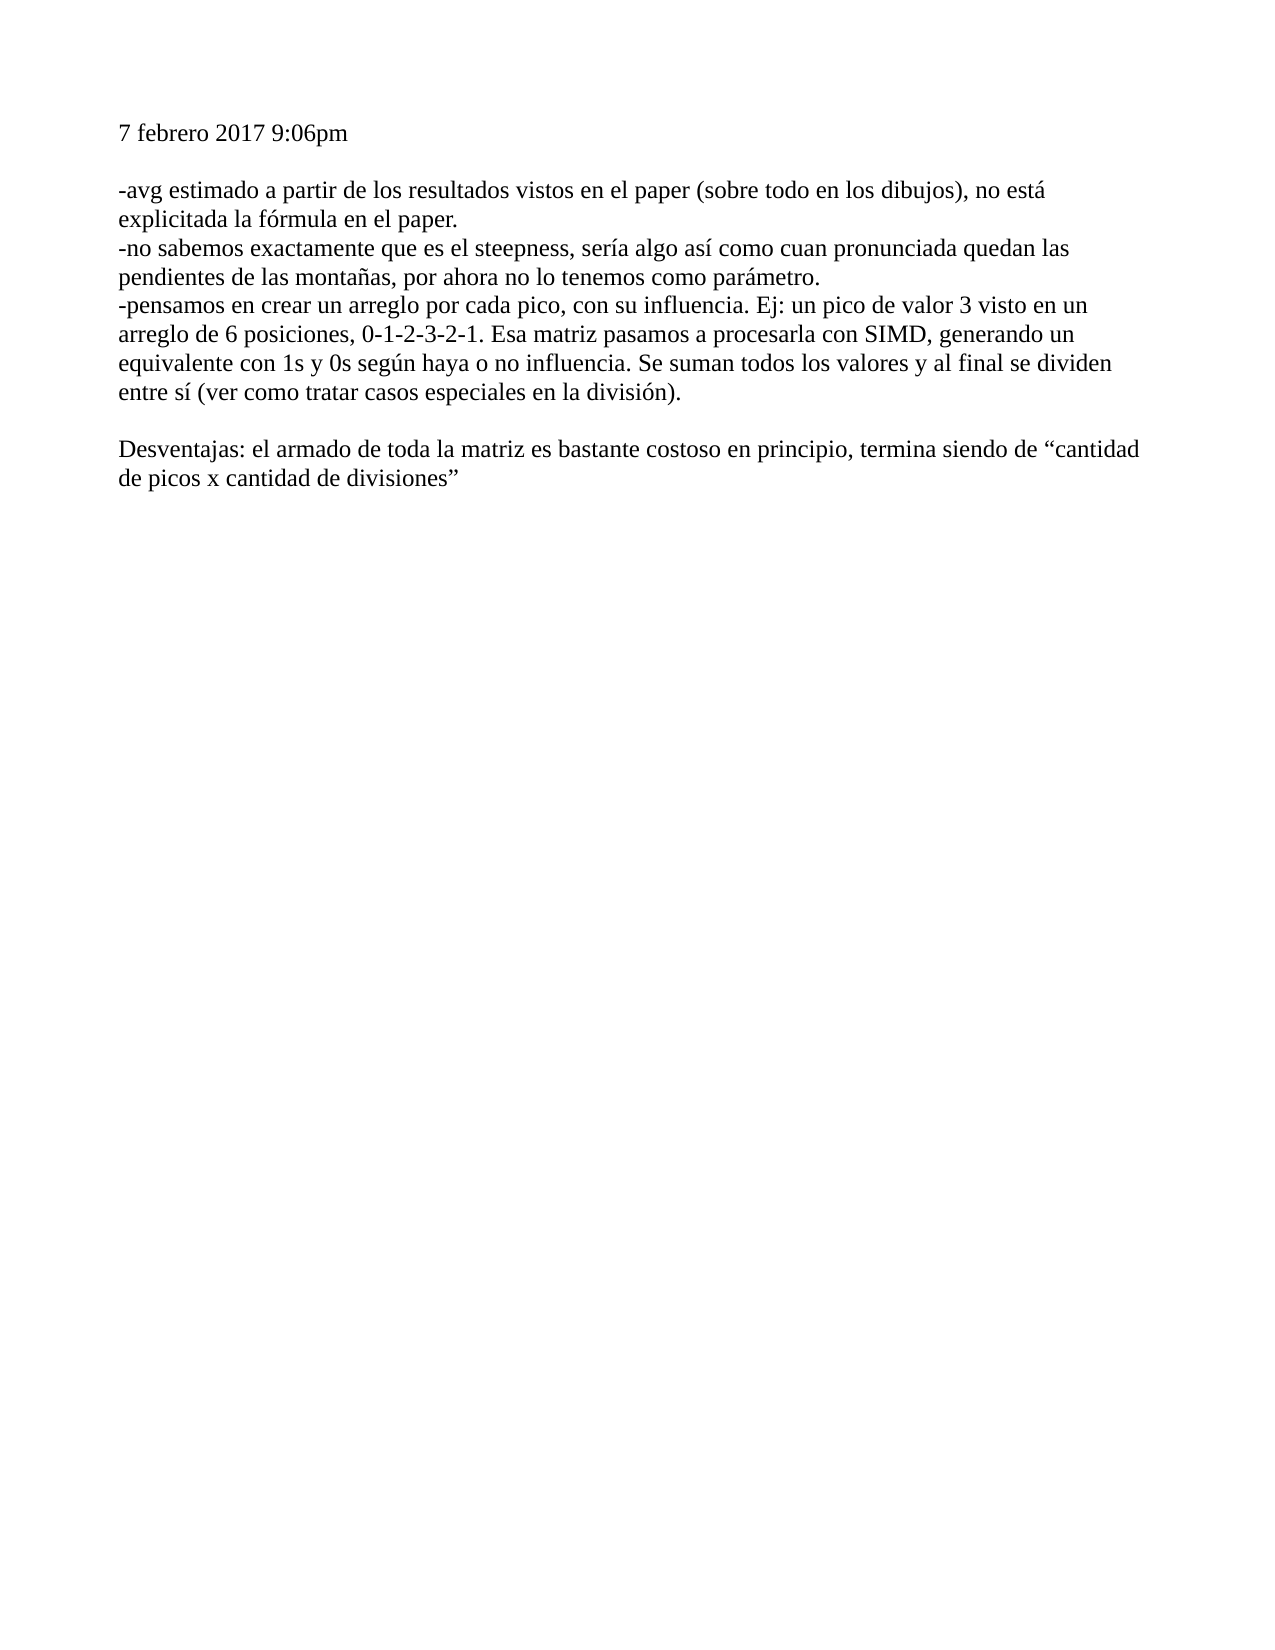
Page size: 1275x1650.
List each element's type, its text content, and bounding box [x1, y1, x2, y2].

text Desventajas: el armado de toda la matriz es bastante costoso en principio, termina siendo de “cantidad de picos x cantidad de divisiones” [118, 434, 1157, 492]
text -avg estimado a partir de los resultados vistos en el paper (sobre todo en los dibujos), no está explicitada la fórmula en el paper. [118, 176, 1157, 233]
text -no sabemos exactamente que es el steepness, sería algo así como cuan pronunciada quedan las pendientes de las montañas, por ahora no lo tenemos como parámetro. [118, 233, 1157, 291]
text 7 febrero 2017 9:06pm [118, 118, 1157, 147]
text -pensamos en crear un arreglo por cada pico, con su influencia. Ej: un pico de valor 3 visto en un arreglo de 6 posiciones, 0-1-2-3-2-1. Esa matriz pasamos a procesarla con SIMD, generando un equivalente con 1s y 0s según haya o no influencia. Se suman todos los valores y al final se dividen entre sí (ver como tratar casos especiales en la división). [118, 291, 1157, 406]
